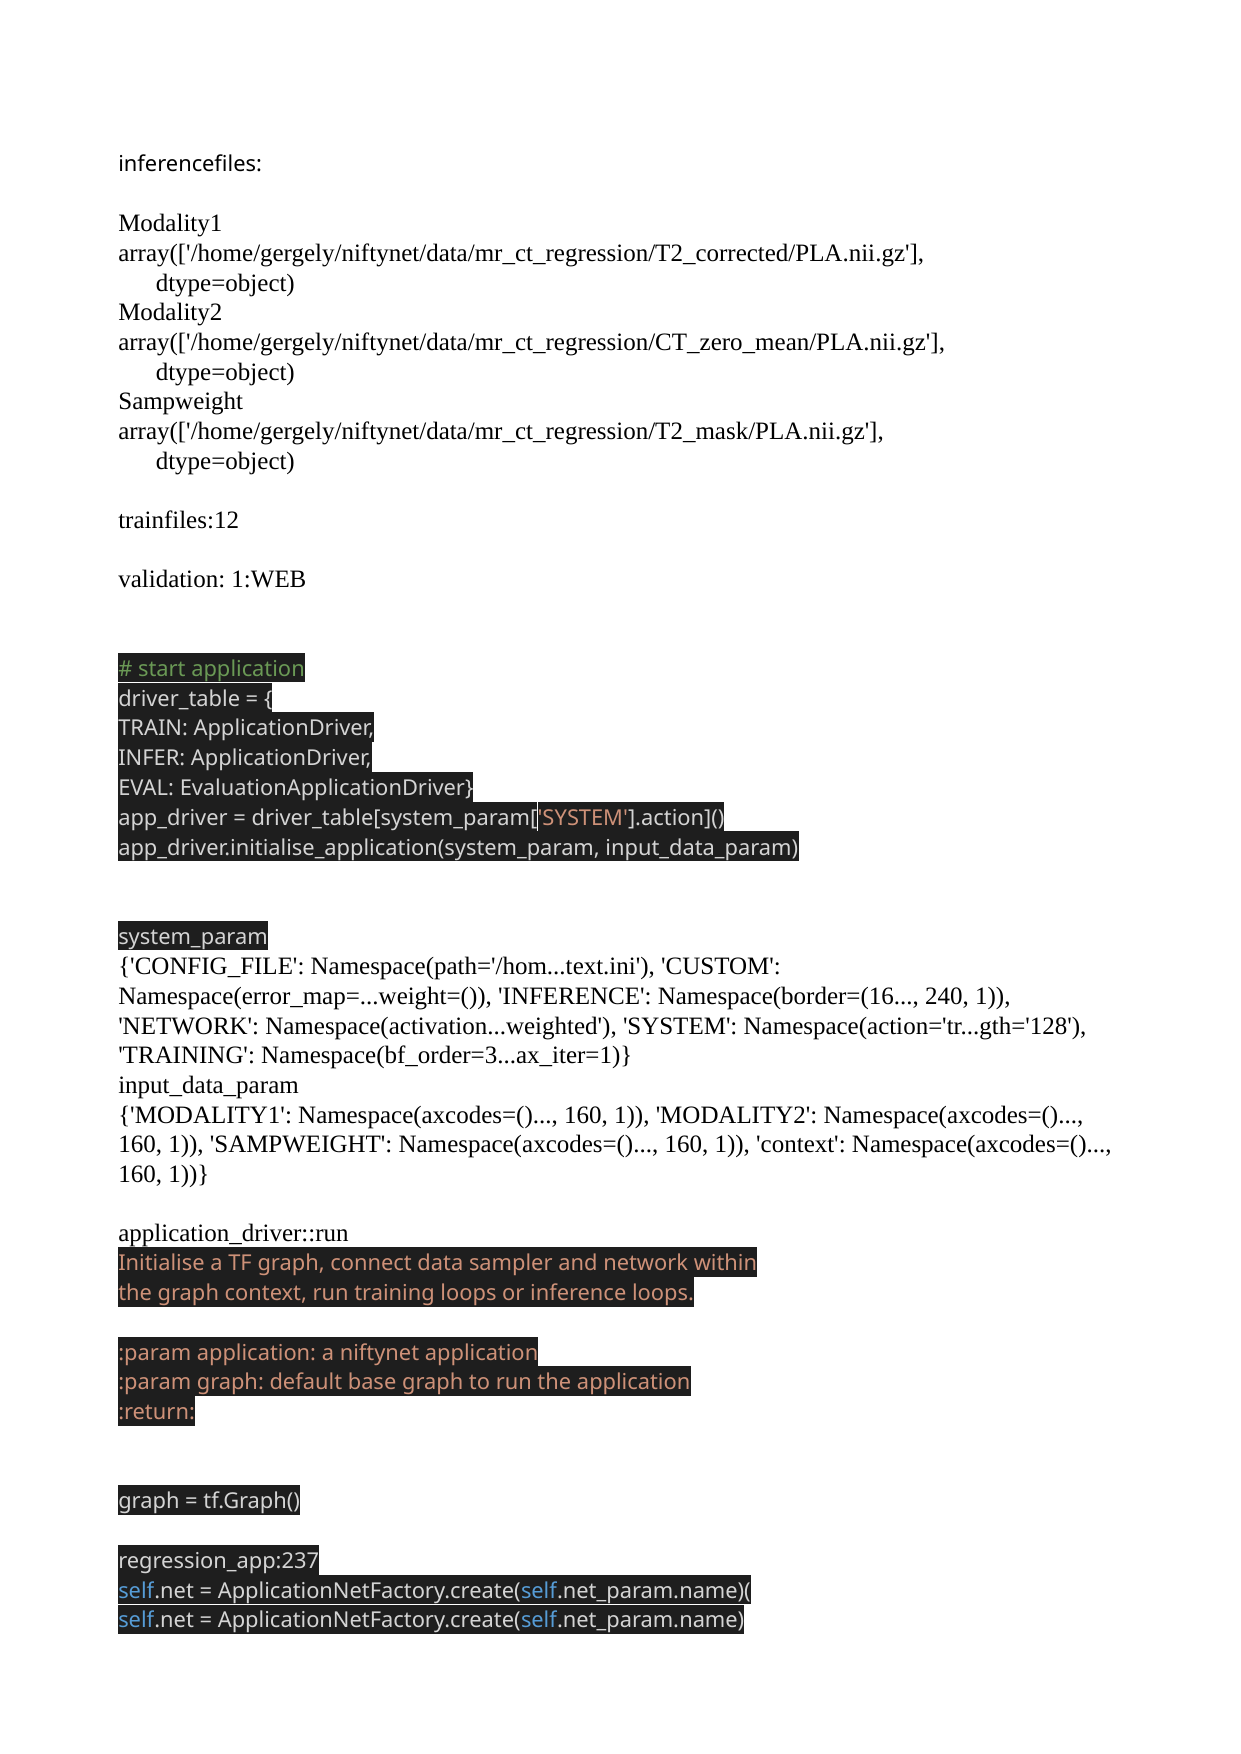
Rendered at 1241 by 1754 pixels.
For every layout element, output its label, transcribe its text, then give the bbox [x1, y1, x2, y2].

text validation: 1:WEB [118, 564, 1122, 593]
text dtype=object) [118, 356, 1122, 386]
text Initialise a TF graph, connect data sampler and network within [118, 1247, 1122, 1277]
text Modality2 [118, 296, 1122, 326]
text array(['/home/gergely/niftynet/data/mr_ct_regression/CT_zero_mean/PLA.nii.gz'], [118, 326, 1122, 356]
text INFER: ApplicationDriver, [118, 742, 1122, 772]
text {'MODALITY1': Namespace(axcodes=()..., 160, 1)), 'MODALITY2': Namespace(axcodes=()..., 160, 1)), 'SAMPWEIGHT': Namespace(axcodes=()..., 160, 1)), 'context': Namespace(axcodes=()..., 160, 1))} [118, 1099, 1122, 1188]
text :param graph: default base graph to run the application [118, 1366, 1122, 1396]
text :param application: a niftynet application [118, 1337, 1122, 1366]
text system_param [118, 921, 1122, 950]
text TRAIN: ApplicationDriver, [118, 712, 1122, 742]
text trainfiles:12 [118, 504, 1122, 534]
text dtype=object) [118, 445, 1122, 474]
text {'CONFIG_FILE': Namespace(path='/hom...text.ini'), 'CUSTOM': Namespace(error_map=...weight=()), 'INFERENCE': Namespace(border=(16..., 240, 1)), 'NETWORK': Namespace(activation...weighted'), 'SYSTEM': Namespace(action='tr...gth='128'), 'TRAINING': Namespace(bf_order=3...ax_iter=1)} [118, 950, 1122, 1069]
text self.net = ApplicationNetFactory.create(self.net_param.name)( [118, 1575, 1122, 1604]
text application_driver::run [118, 1218, 1122, 1247]
text dtype=object) [118, 267, 1122, 296]
text :return: [118, 1396, 1122, 1426]
text # start application [118, 653, 1122, 682]
text app_driver = driver_table[system_param['SYSTEM'].action]() [118, 802, 1122, 831]
text Modality1 [118, 207, 1122, 237]
text input_data_param [118, 1069, 1122, 1099]
text self.net = ApplicationNetFactory.create(self.net_param.name) [118, 1604, 1122, 1634]
text the graph context, run training loops or inference loops. [118, 1277, 1122, 1307]
text EVAL: EvaluationApplicationDriver} [118, 772, 1122, 802]
text regression_app:237 [118, 1545, 1122, 1575]
text driver_table = { [118, 682, 1122, 712]
text graph = tf.Graph() [118, 1485, 1122, 1515]
text app_driver.initialise_application(system_param, input_data_param) [118, 831, 1122, 861]
text array(['/home/gergely/niftynet/data/mr_ct_regression/T2_mask/PLA.nii.gz'], [118, 415, 1122, 445]
text Sampweight [118, 386, 1122, 415]
text array(['/home/gergely/niftynet/data/mr_ct_regression/T2_corrected/PLA.nii.gz'], [118, 237, 1122, 267]
text inferencefiles: [118, 148, 1122, 178]
